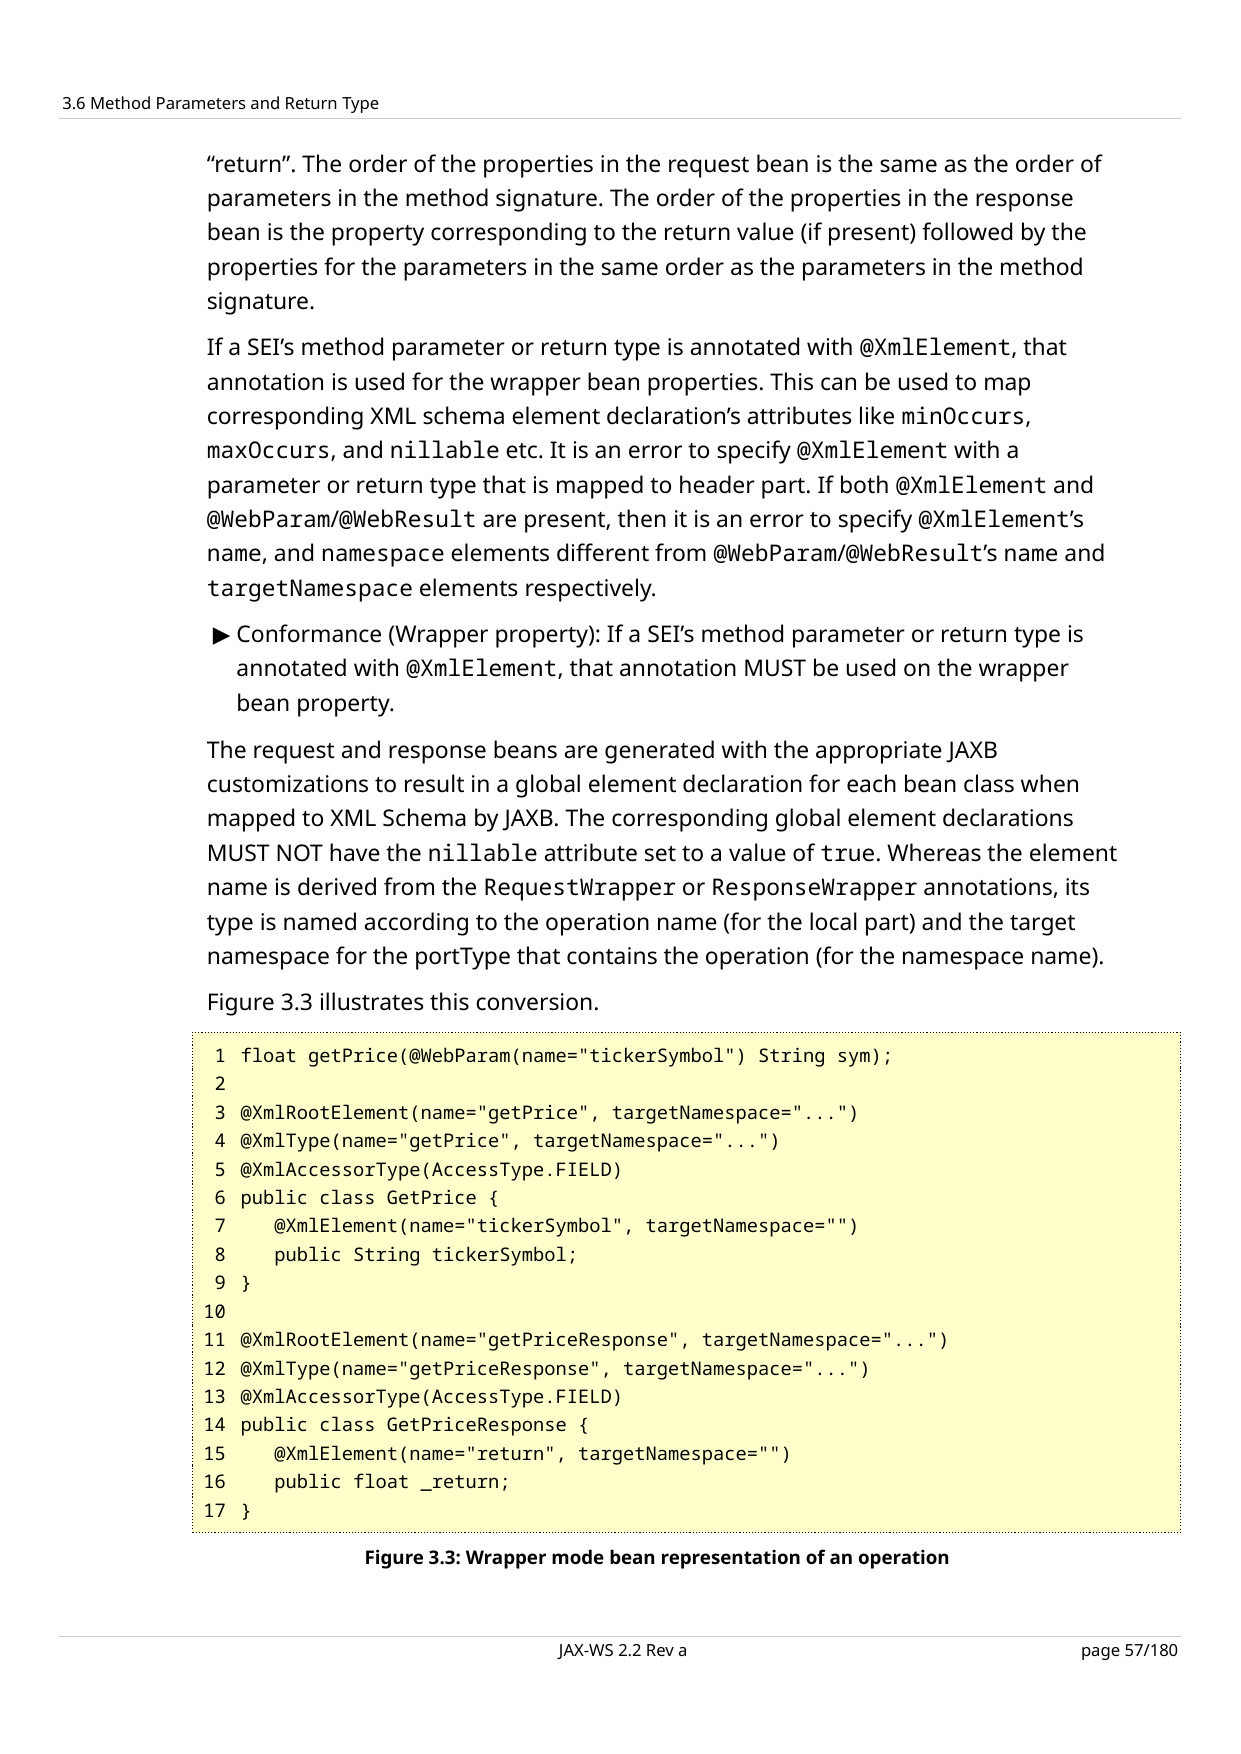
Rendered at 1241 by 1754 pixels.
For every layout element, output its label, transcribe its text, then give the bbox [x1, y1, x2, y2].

list float getPrice(@WebParam(name="tickerSymbol") String sym); [192, 1032, 1181, 1061]
list public class GetPrice { [192, 1174, 1181, 1203]
list } [192, 1487, 1181, 1533]
text Figure 3.3: Wrapper mode bean representation of an operation [192, 1544, 1122, 1570]
list @XmlRootElement(name="getPrice", targetNamespace="...") [192, 1089, 1181, 1117]
text The request and response beans are generated with the appropriate JAXB customizations to result in a global element declaration for each bean class when mapped to XML Schema by JAXB. The corresponding global element declarations MUST NOT have the nillable attribute set to a value of true. Whereas the element name is derived from the RequestWrapper or ResponseWrapper annotations, its type is named according to the operation name (for the local part) and the target namespace for the portType that contains the operation (for the namespace name). [207, 733, 1122, 971]
list @XmlAccessorType(AccessType.FIELD) [192, 1373, 1181, 1402]
list @XmlElement(name="tickerSymbol", targetNamespace="") [192, 1203, 1181, 1231]
text If a SEI’s method parameter or return type is annotated with @XmlElement, that annotation is used for the wrapper bean properties. This can be used to map corresponding XML schema element declaration’s attributes like minOccurs, maxOccurs, and nillable etc. It is an error to specify @XmlElement with a parameter or return type that is mapped to header part. If both @XmlElement and @WebParam/@WebResult are present, then it is an error to specify @XmlElement’s name, and namespace elements different from @WebParam/@WebResult’s name and targetNamespace elements respectively. [207, 331, 1122, 603]
list @XmlElement(name="return", targetNamespace="") [192, 1430, 1181, 1459]
list @XmlAccessorType(AccessType.FIELD) [192, 1146, 1181, 1174]
list @XmlRootElement(name="getPriceResponse", targetNamespace="...") [192, 1316, 1181, 1345]
list } [192, 1259, 1181, 1288]
list public float _return; [192, 1459, 1181, 1487]
text Figure 3.3 illustrates this conversion. [207, 986, 1122, 1017]
list Conformance (Wrapper property): If a SEI’s method parameter or return type is annotated with @XmlElement, that annotation MUST be used on the wrapper bean property. [221, 618, 1122, 718]
list @XmlType(name="getPrice", targetNamespace="...") [192, 1117, 1181, 1146]
list public String tickerSymbol; [192, 1231, 1181, 1259]
text “return”. The order of the properties in the request bean is the same as the order of parameters in the method signature. The order of the properties in the response bean is the property corresponding to the return value (if present) followed by the properties for the parameters in the same order as the parameters in the method signature. [207, 147, 1122, 316]
list public class GetPriceResponse { [192, 1402, 1181, 1430]
list @XmlType(name="getPriceResponse", targetNamespace="...") [192, 1345, 1181, 1373]
